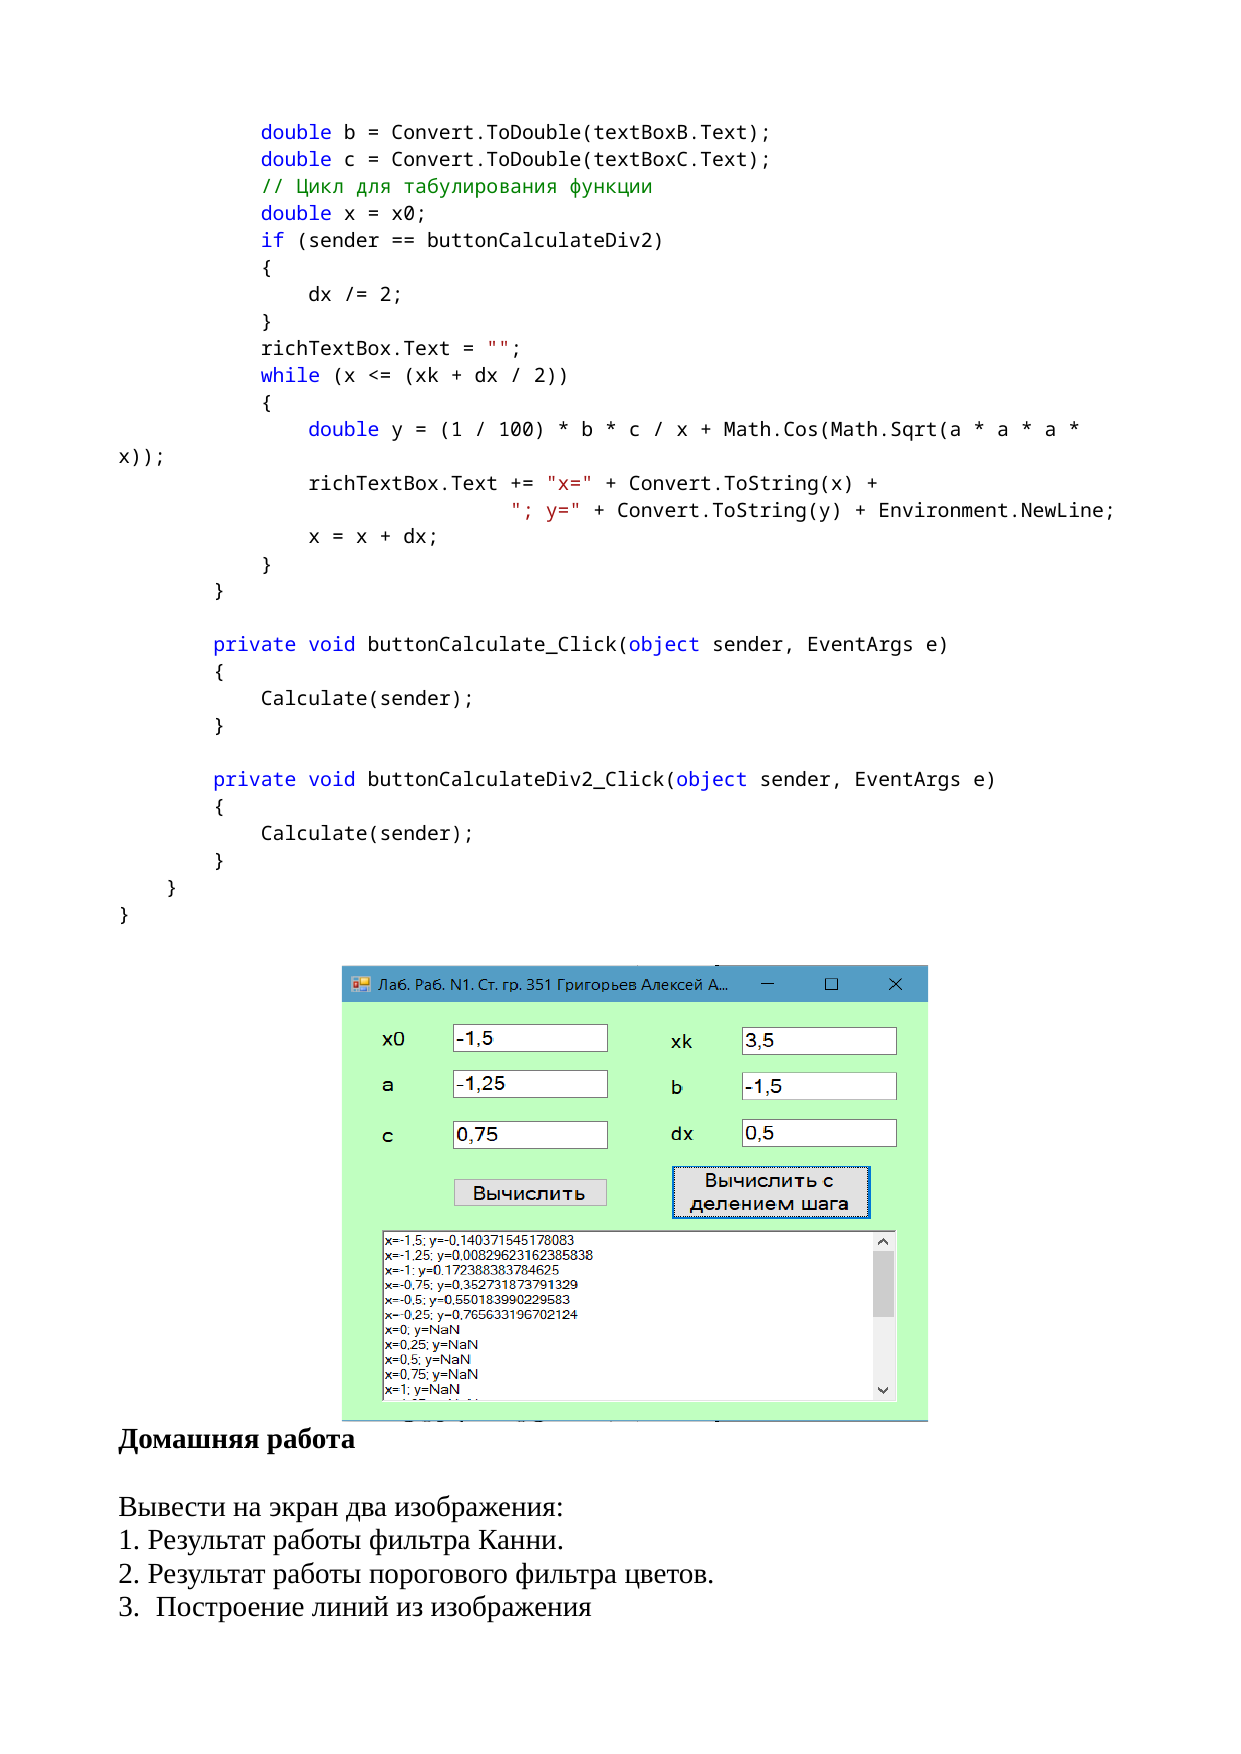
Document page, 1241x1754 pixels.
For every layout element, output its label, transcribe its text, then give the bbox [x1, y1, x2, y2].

text } [118, 873, 1122, 901]
list Построение линий из изображения [118, 1589, 1122, 1623]
text 1. Результат работы фильтра Канни. [118, 1522, 1122, 1556]
text richTextBox.Text += "x=" + Convert.ToString(x) + [118, 469, 1122, 496]
text Вывести на экран два изображения: [118, 1489, 1122, 1522]
text } [118, 847, 1122, 873]
text double x = x0; [118, 199, 1122, 226]
text double b = Convert.ToDouble(textBoxB.Text); [118, 118, 1122, 145]
text // Цикл для табулирования функции [118, 172, 1122, 199]
text { [118, 253, 1122, 280]
text private void buttonCalculate_Click(object sender, EventArgs e) [118, 631, 1122, 658]
text "; y=" + Convert.ToString(y) + Environment.NewLine; [118, 496, 1122, 523]
text { [118, 793, 1122, 819]
text Calculate(sender); [118, 819, 1122, 847]
text } [118, 901, 1122, 927]
text { [118, 658, 1122, 685]
text if (sender == buttonCalculateDiv2) [118, 226, 1122, 253]
text richTextBox.Text = ""; [118, 334, 1122, 361]
text Calculate(sender); [118, 685, 1122, 712]
text double c = Convert.ToDouble(textBoxC.Text); [118, 145, 1122, 172]
text } [118, 712, 1122, 739]
text while (x <= (xk + dx / 2)) [118, 361, 1122, 388]
text double y = (1 / 100) * b * c / x + Math.Cos(Math.Sqrt(a * a * a * x)); [118, 415, 1122, 469]
text x = x + dx; [118, 523, 1122, 550]
text private void buttonCalculateDiv2_Click(object sender, EventArgs e) [118, 766, 1122, 793]
text } [118, 307, 1122, 334]
picture [341, 965, 929, 1422]
text } [118, 577, 1122, 604]
text dx /= 2; [118, 280, 1122, 307]
text Домашняя работа [118, 961, 1122, 1455]
text 2. Результат работы порогового фильтра цветов. [118, 1556, 1122, 1589]
text } [118, 550, 1122, 577]
text { [118, 388, 1122, 415]
